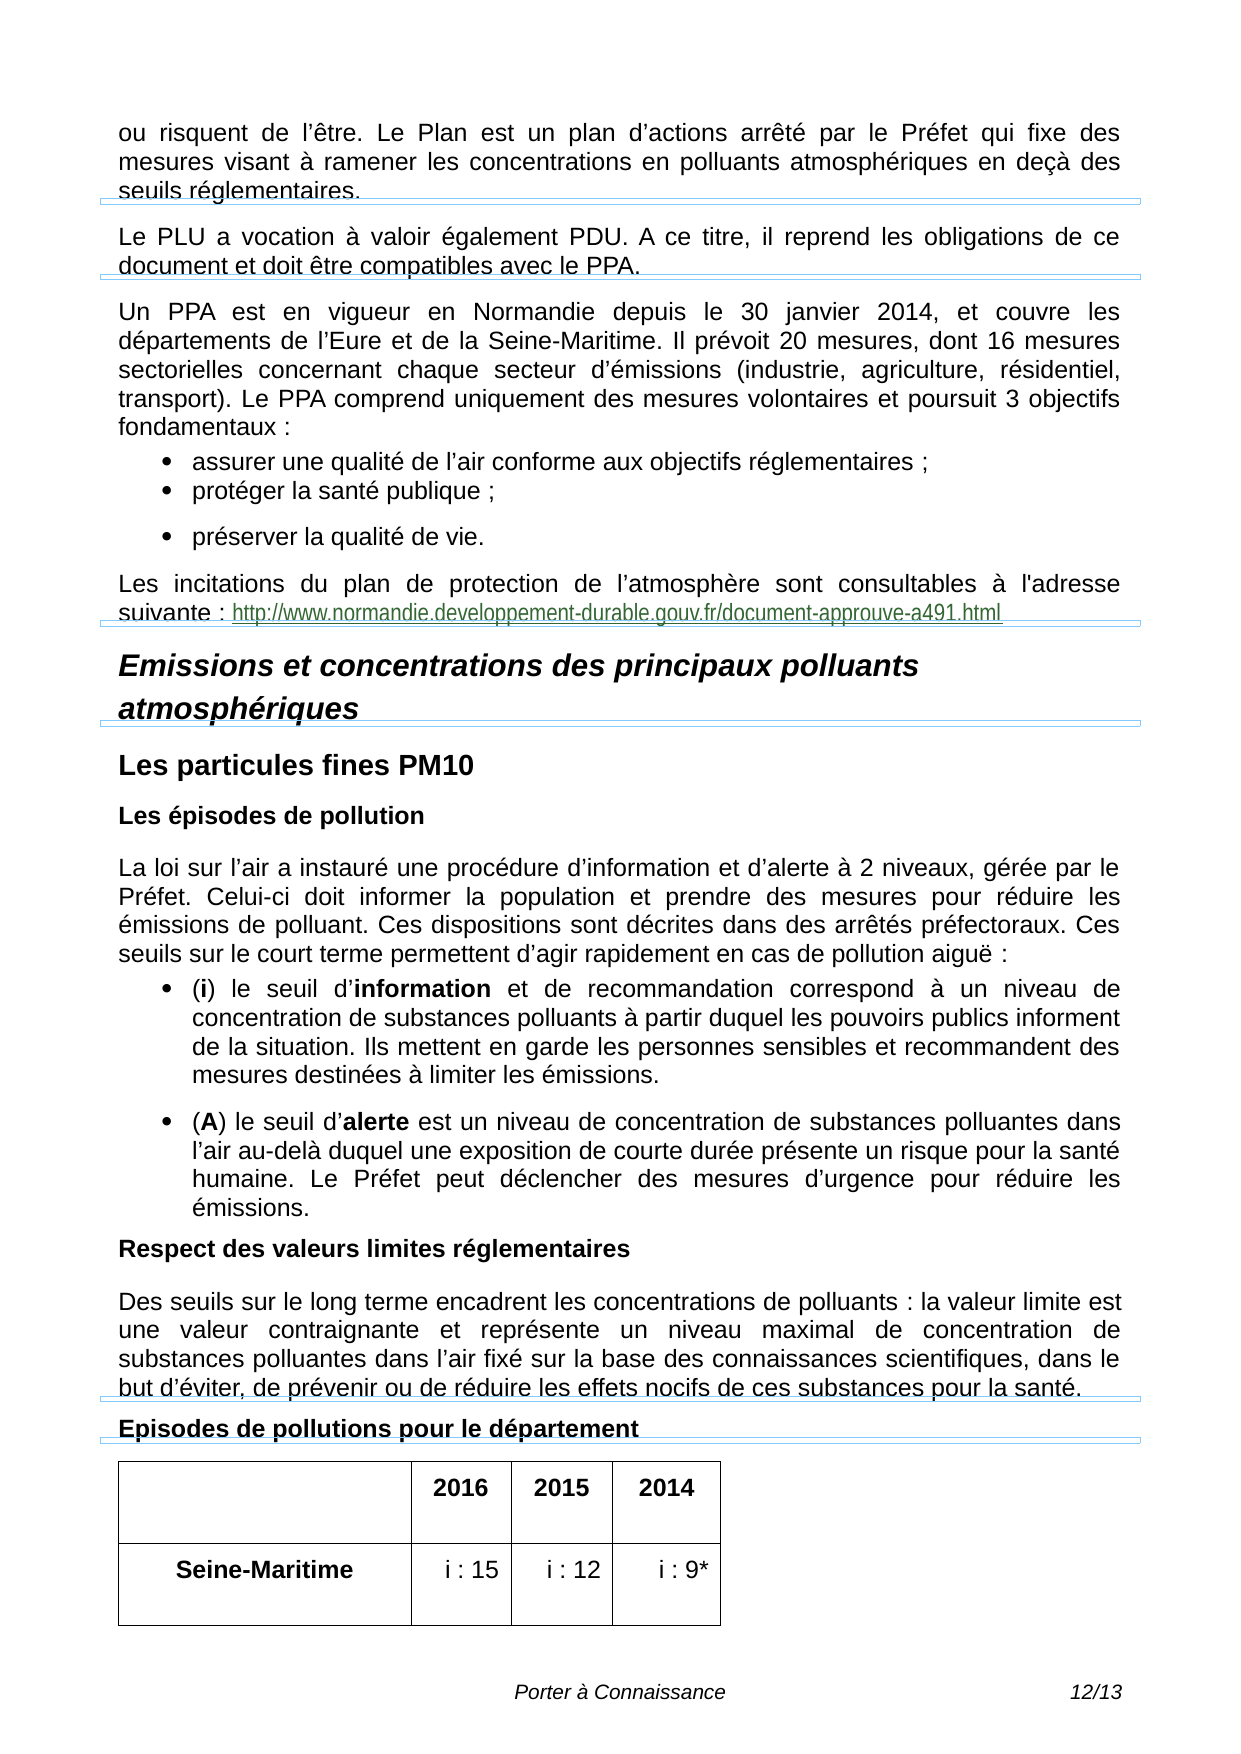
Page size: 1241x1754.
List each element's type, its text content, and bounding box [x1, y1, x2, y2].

subtitle [118, 721, 1122, 726]
subtitle Les particules fines PM10 [118, 748, 1122, 782]
text Un PPA est en vigueur en Normandie depuis le 30 janvier 2014, et couvre les départements de l’Eure et de la Seine-Maritime. Il prévoit 20 mesures, dont 16 mesures sectorielles concernant chaque secteur d’émissions (industrie, agriculture, résidentiel, transport). Le PPA comprend uniquement des mesures volontaires et poursuit 3 objectifs fondamentaux : [118, 297, 1122, 441]
list assurer une qualité de l’air conforme aux objectifs réglementaires ; [162, 447, 1122, 476]
text Les incitations du plan de protection de l’atmosphère sont consultables à l'adresse suivante : http://www.normandie.developpement-durable.gouv.fr/document-approuve-a491.html [118, 569, 1122, 620]
table_header [119, 1462, 411, 1543]
table_header 2014 [613, 1462, 720, 1543]
list (A) le seuil d’alerte est un niveau de concentration de substances polluantes dans l’air au-delà duquel une exposition de courte durée présente un risque pour la santé humaine. Le Préfet peut déclencher des mesures d’urgence pour réduire les émissions. [162, 1107, 1122, 1222]
text Le PLU a vocation à valoir également PDU. A ce titre, il reprend les obligations de ce document et doit être compatibles avec le PPA. [118, 222, 1122, 274]
table_header 2015 [512, 1462, 612, 1543]
text ou risquent de l’être. Le Plan est un plan d’actions arrêté par le Préfet qui fixe des mesures visant à ramener les concentrations en polluants atmosphériques en deçà des seuils réglementaires. [118, 118, 1122, 198]
text La loi sur l’air a instauré une procédure d’information et d’alerte à 2 niveaux, gérée par le Préfet. Celui-ci doit informer la population et prendre des mesures pour réduire les émissions de polluant. Ces dispositions sont décrites dans des arrêtés préfectoraux. Ces seuils sur le court terme permettent d’agir rapidement en cas de pollution aiguë : [118, 853, 1122, 968]
text [410, 275, 1122, 279]
table_cell i : 9* [613, 1544, 720, 1625]
text Des seuils sur le long terme encadrent les concentrations de polluants : la valeur limite est une valeur contraignante et représente un niveau maximal de concentration de substances polluantes dans l’air fixé sur la base des connaissances scientifiques, dans le but d’éviter, de prévenir ou de réduire les effets nocifs de ces substances pour la santé. [118, 1287, 1122, 1396]
subtitle Emissions et concentrations des principaux polluants atmosphériques [118, 647, 1122, 720]
table_header 2016 [412, 1462, 511, 1543]
subtitle Les épisodes de pollution [118, 801, 1122, 829]
subtitle Respect des valeurs limites réglementaires [118, 1234, 1122, 1263]
subtitle Episodes de pollutions pour le département [118, 1414, 1122, 1437]
table_cell i : 12 [512, 1544, 612, 1625]
list préserver la qualité de vie. [162, 522, 1122, 551]
table_cell Seine-Maritime [119, 1544, 411, 1625]
list protéger la santé publique ; [162, 476, 1122, 505]
subtitle [118, 1438, 1122, 1443]
list (i) le seuil d’information et de recommandation correspond à un niveau de concentration de substances polluants à partir duquel les pouvoirs publics informent de la situation. Ils mettent en garde les personnes sensibles et recommandent des mesures destinées à limiter les émissions. [162, 974, 1122, 1089]
table_cell i : 15 [412, 1544, 511, 1625]
